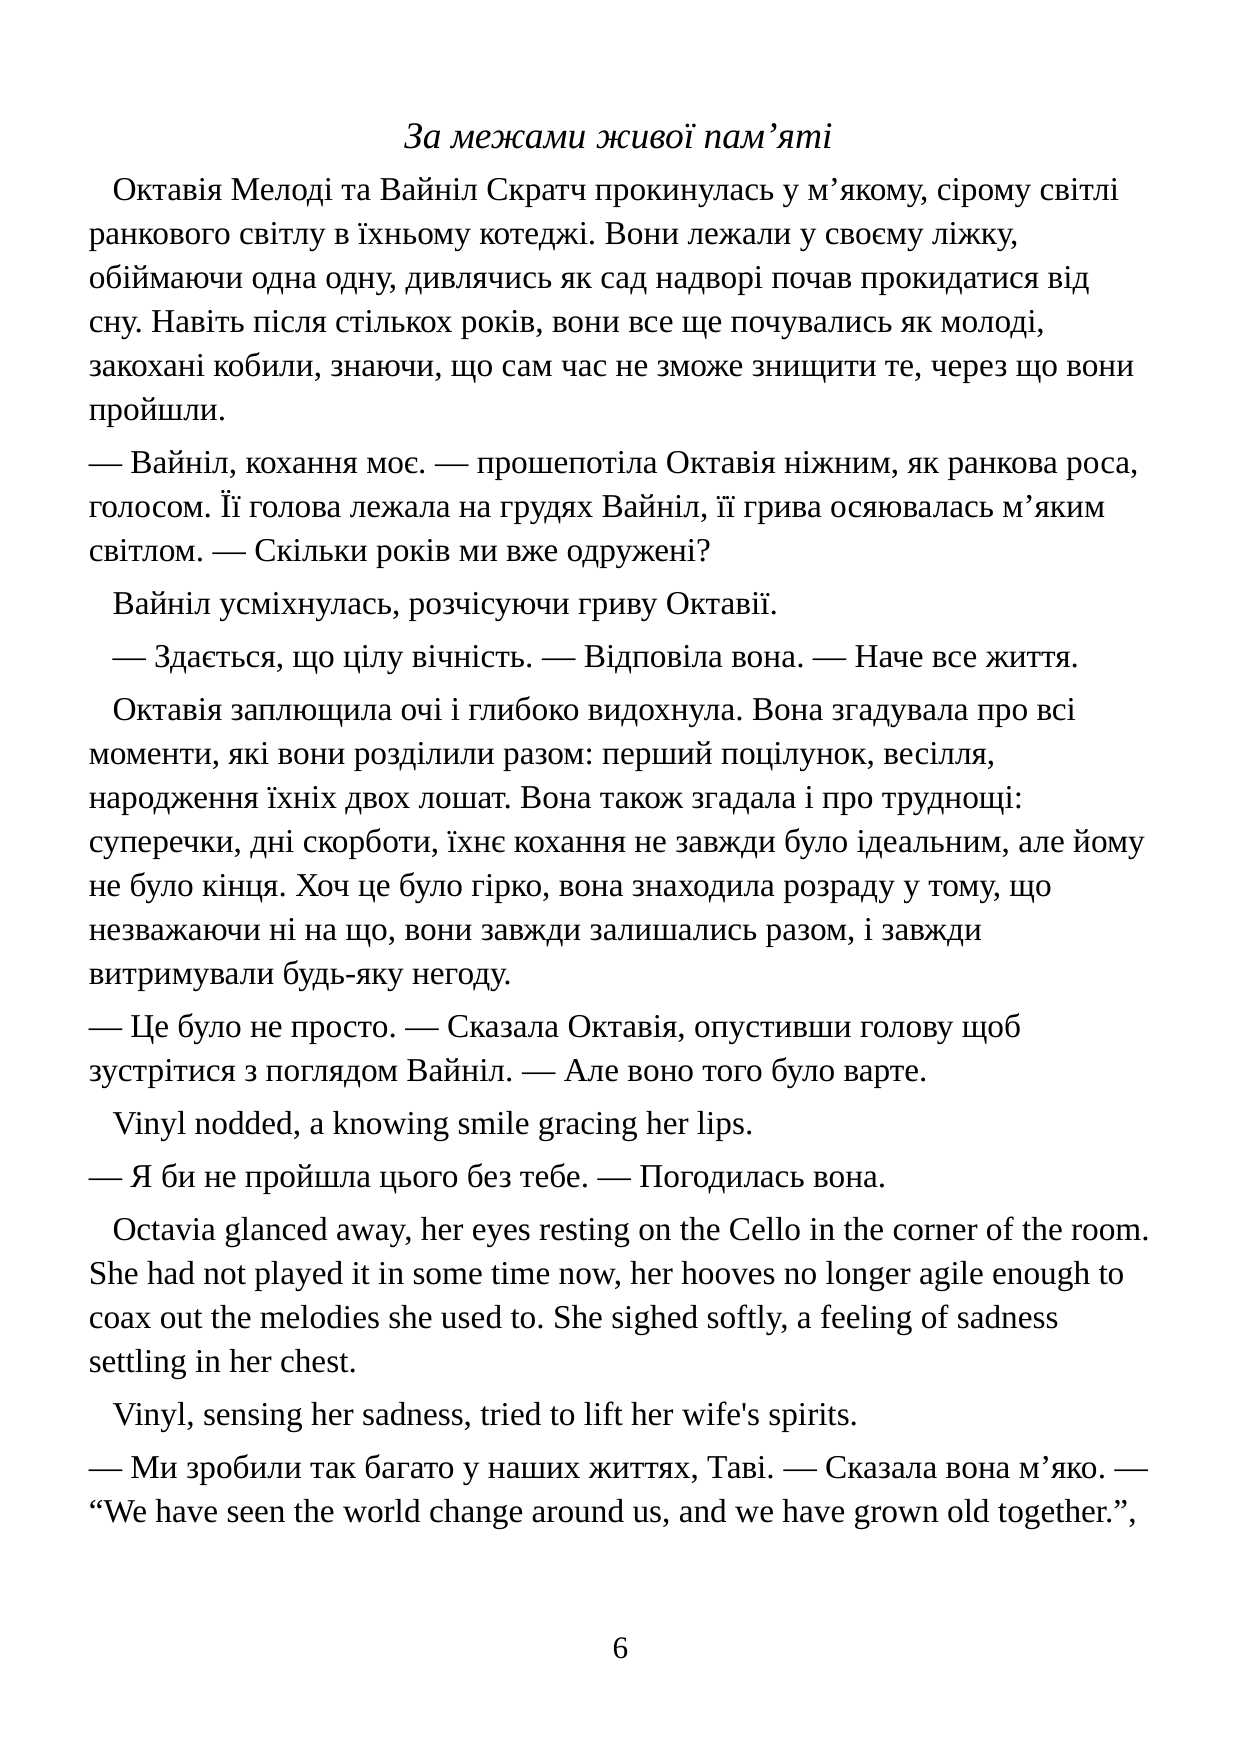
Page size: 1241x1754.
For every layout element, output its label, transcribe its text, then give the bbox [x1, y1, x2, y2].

text — Ми зробили так багато у наших життях, Таві. — Сказала вона м’яко. — “We have seen the world change around us, and we have grown old together.”, [88, 1447, 1152, 1530]
text Октавія Мелоді та Вайніл Скратч прокинулась у м’якому, сірому світлі ранкового світлу в їхньому котеджі. Вони лежали у своєму ліжку, обіймаючи одна одну, дивлячись як сад надворі почав прокидатися від сну. Навіть після стількох років, вони все ще почувались як молоді, закохані кобили, знаючи, що сам час не зможе знищити те, через що вони пройшли. [88, 169, 1152, 428]
text Vinyl, sensing her sadness, tried to lift her wife's spirits. [88, 1394, 1152, 1433]
text Вайніл усміхнулась, розчісуючи гриву Октавії. [88, 583, 1152, 622]
subtitle За межами живої пам’яті [88, 113, 1152, 157]
text Октавія заплющила очі і глибоко видохнула. Вона згадувала про всі моменти, які вони розділили разом: перший поцілунок, весілля, народження їхніх двох лошат. Вона також згадала і про труднощі: суперечки, дні скорботи, їхнє кохання не завжди було ідеальним, але йому не було кінця. Хоч це було гірко, вона знаходила розраду у тому, що незважаючи ні на що, вони завжди залишались разом, і завжди витримували будь-яку негоду. [88, 689, 1152, 992]
text Octavia glanced away, her eyes resting on the Cello in the corner of the room. She had not played it in some time now, her hooves no longer agile enough to coax out the melodies she used to. She sighed softly, a feeling of sadness settling in her chest. [88, 1209, 1152, 1380]
text — Це було не просто. — Сказала Октавія, опустивши голову щоб зустрітися з поглядом Вайніл. — Але воно того було варте. [88, 1007, 1152, 1089]
text — Здається, що цілу вічність. — Відповіла вона. — Наче все життя. [88, 636, 1152, 675]
text Vinyl nodded, a knowing smile gracing her lips. [88, 1103, 1152, 1142]
text — Я би не пройшла цього без тебе. — Погодилась вона. [88, 1156, 1152, 1195]
text — Вайніл, кохання моє. — прошепотіла Октавія ніжним, як ранкова роса, голосом. Її голова лежала на грудях Вайніл, її грива осяювалась м’яким світлом. — Скільки років ми вже одружені? [88, 442, 1152, 569]
